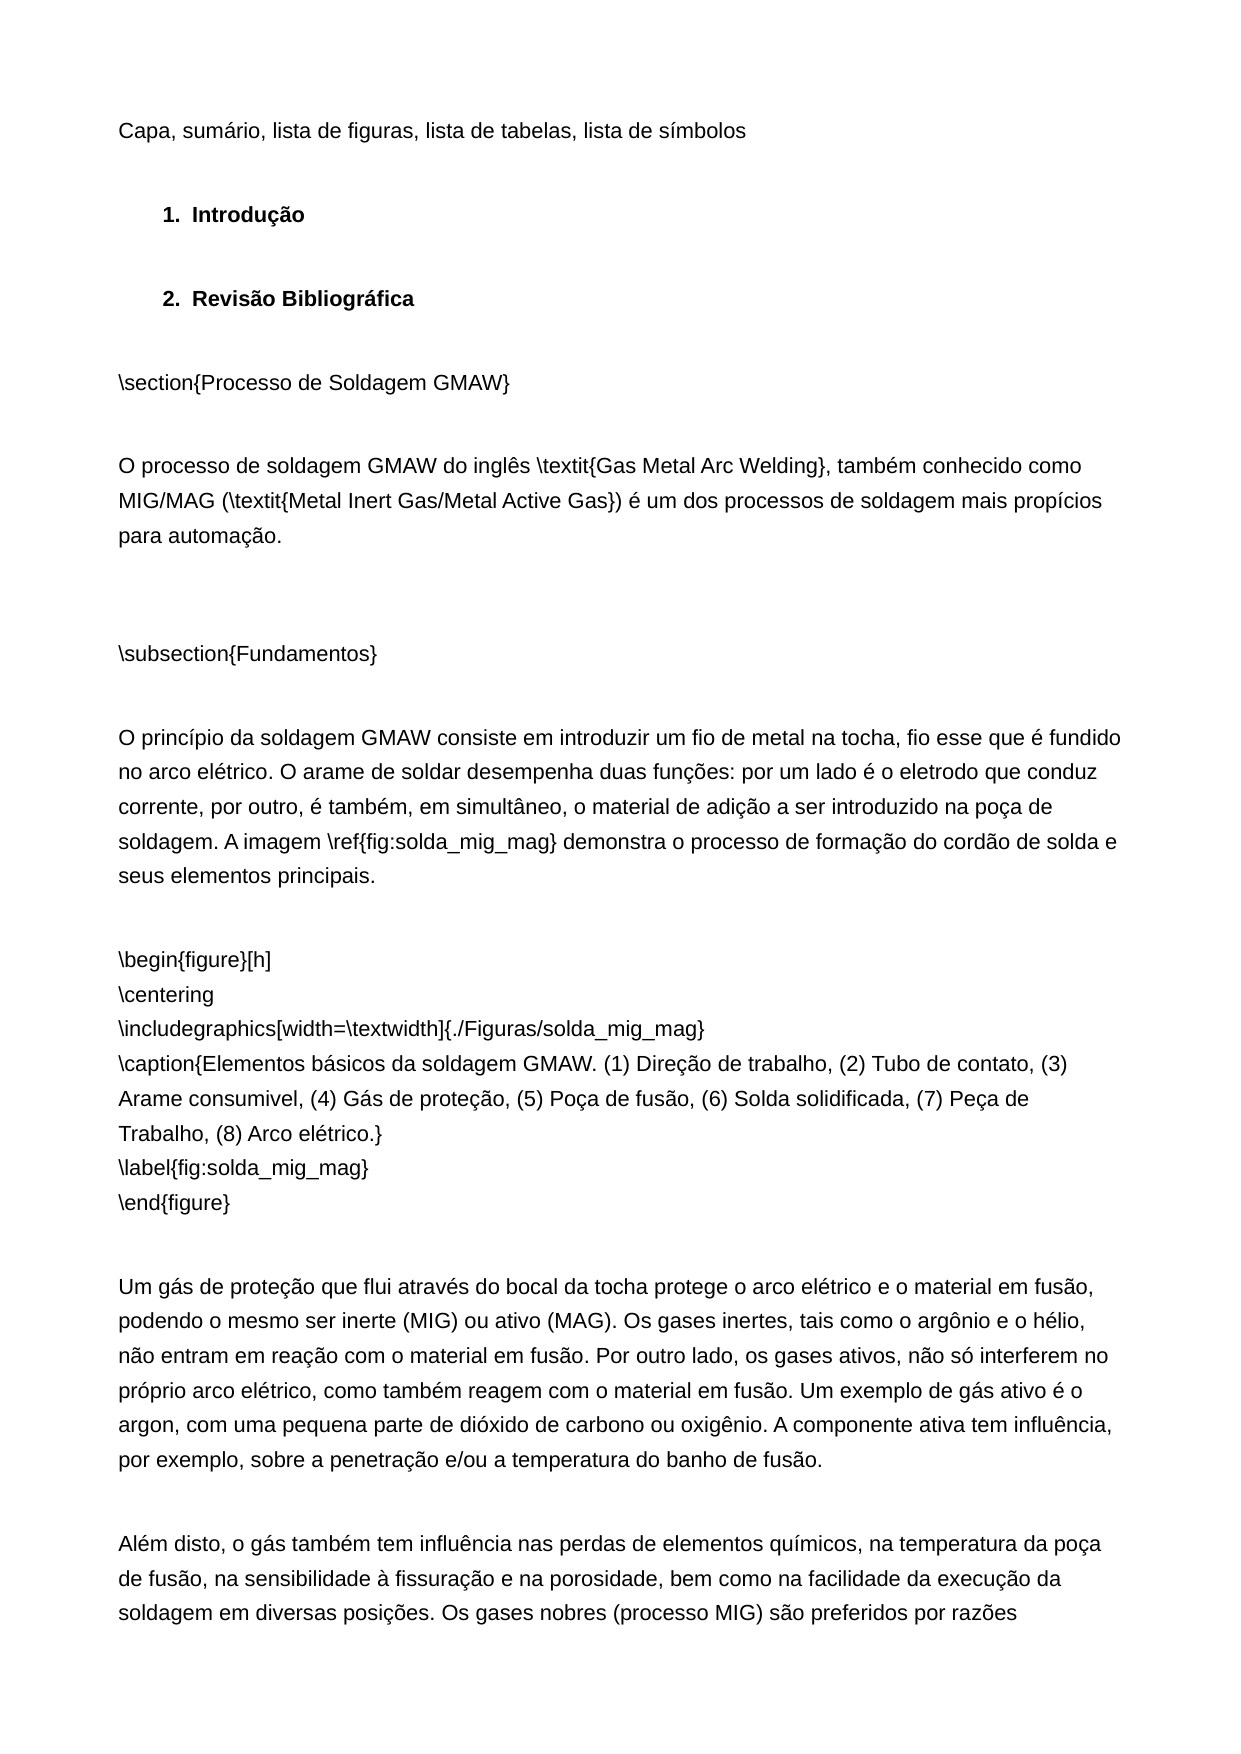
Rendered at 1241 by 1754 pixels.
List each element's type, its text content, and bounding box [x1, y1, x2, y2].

text Um gás de proteção que flui através do bocal da tocha protege o arco elétrico e o material em fusão, podendo o mesmo ser inerte (MIG) ou ativo (MAG). Os gases inertes, tais como o argônio e o hélio, não entram em reação com o material em fusão. Por outro lado, os gases ativos, não só interferem no próprio arco elétrico, como também reagem com o material em fusão. Um exemplo de gás ativo é o argon, com uma pequena parte de dióxido de carbono ou oxigênio. A componente ativa tem influência, por exemplo, sobre a penetração e/ou a temperatura do banho de fusão. [118, 1273, 1122, 1472]
list Introdução [162, 202, 1122, 227]
text Além disto, o gás também tem influência nas perdas de elementos químicos, na temperatura da poça de fusão, na sensibilidade à fissuração e na porosidade, bem como na facilidade da execução da soldagem em diversas posições. Os gases nobres (processo MIG) são preferidos por razões [118, 1531, 1122, 1625]
text O processo de soldagem GMAW do inglês \textit{Gas Metal Arc Welding}, também conhecido como MIG/MAG (\textit{Metal Inert Gas/Metal Active Gas}) é um dos processos de soldagem mais propícios para automação. [118, 453, 1122, 548]
text Capa, sumário, lista de figuras, lista de tabelas, lista de símbolos [118, 118, 1122, 143]
text O princípio da soldagem GMAW consiste em introduzir um fio de metal na tocha, fio esse que é fundido no arco elétrico. O arame de soldar desempenha duas funções: por um lado é o eletrodo que conduz corrente, por outro, é também, em simultâneo, o material de adição a ser introduzido na poça de soldagem. A imagem \ref{fig:solda_mig_mag} demonstra o processo de formação do cordão de solda e seus elementos principais. [118, 724, 1122, 888]
text \section{Processo de Soldagem GMAW} [118, 369, 1122, 394]
text \label{fig:solda_mig_mag} [118, 1155, 1122, 1180]
list Revisão Bibliográfica [162, 286, 1122, 311]
text \begin{figure}[h] [118, 947, 1122, 972]
text \subsection{Fundamentos} [118, 641, 1122, 666]
text \end{figure} [118, 1190, 1122, 1215]
text \centering [118, 982, 1122, 1007]
text \caption{Elementos básicos da soldagem GMAW. (1) Direção de trabalho, (2) Tubo de contato, (3) Arame consumivel, (4) Gás de proteção, (5) Poça de fusão, (6) Solda solidificada, (7) Peça de Trabalho, (8) Arco elétrico.} [118, 1051, 1122, 1146]
text \includegraphics[width=\textwidth]{./Figuras/solda_mig_mag} [118, 1016, 1122, 1042]
